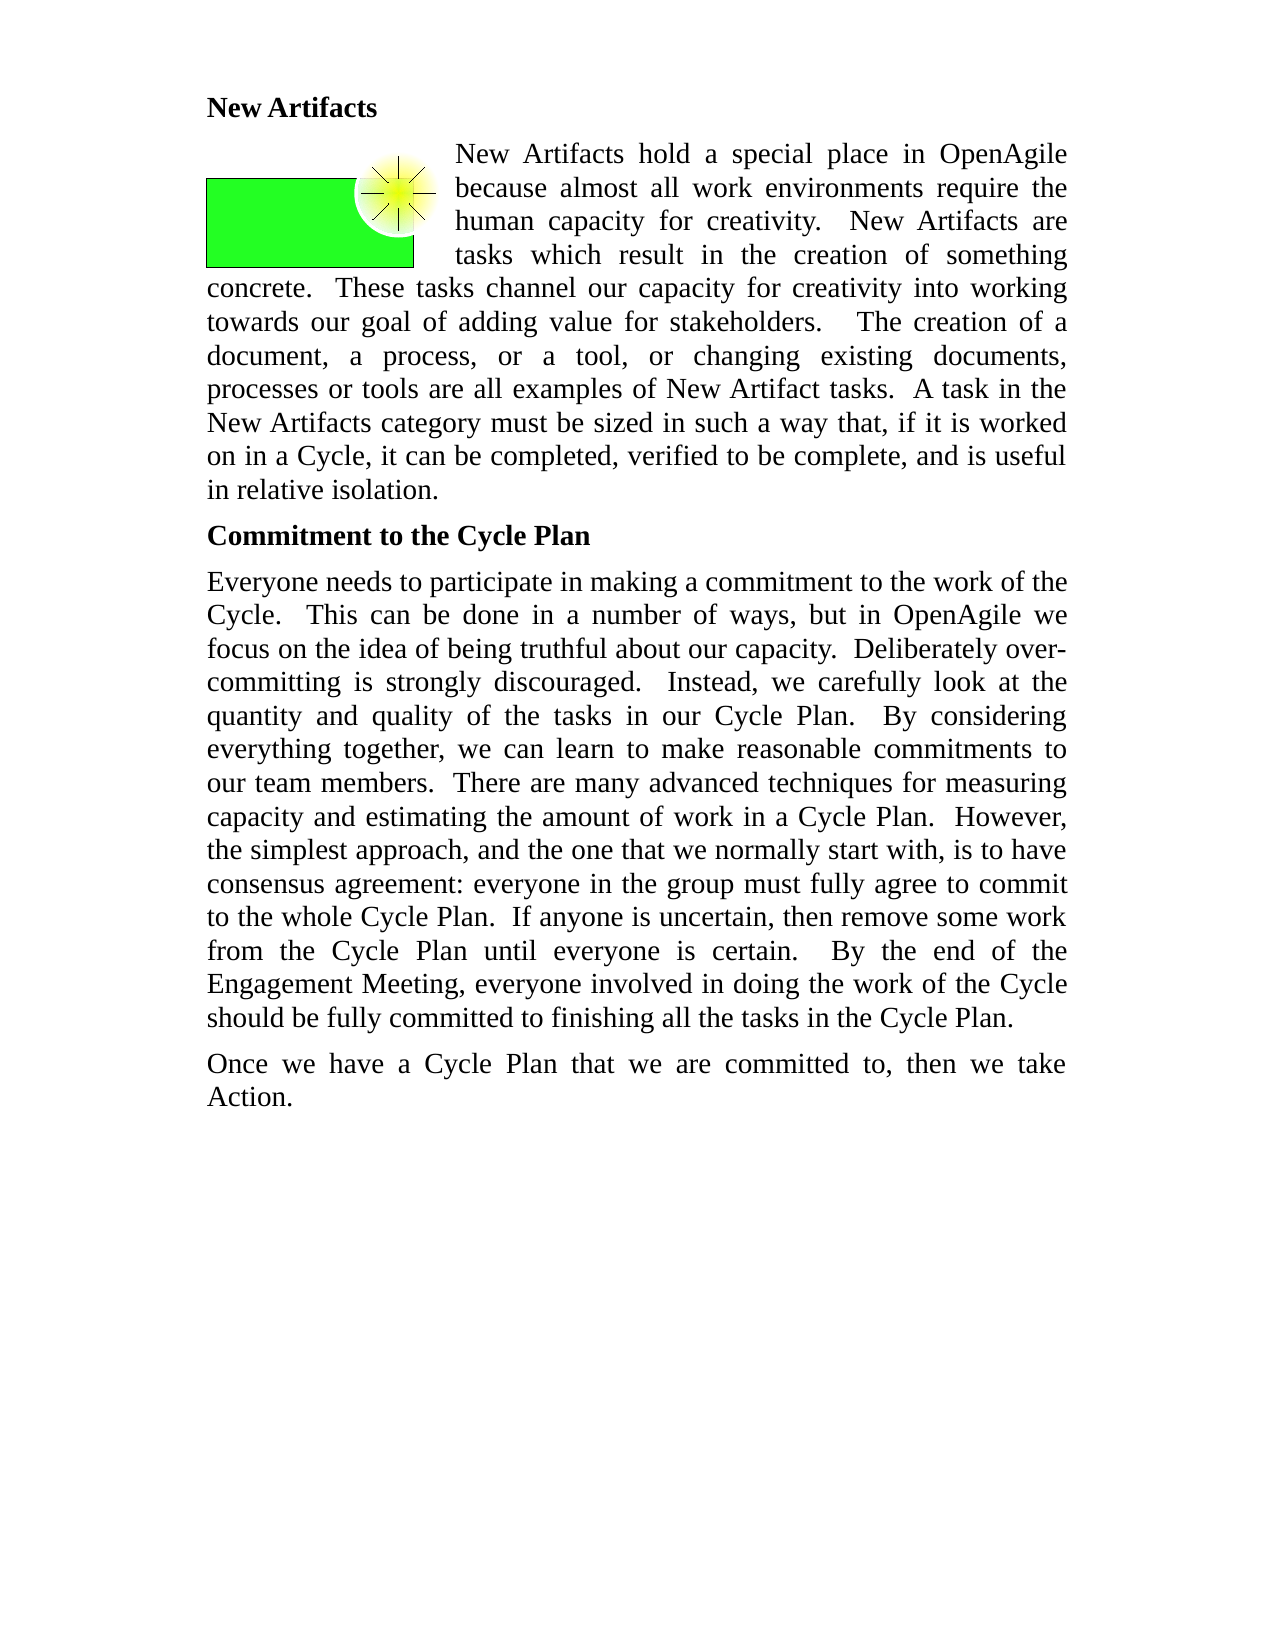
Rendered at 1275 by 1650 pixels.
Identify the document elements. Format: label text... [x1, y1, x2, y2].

text New Artifacts [207, 90, 1068, 124]
text Commitment to the Cycle Plan [207, 518, 1068, 551]
text Once we have a Cycle Plan that we are committed to, then we take Action. [207, 1046, 1068, 1113]
text Everyone needs to participate in making a commitment to the work of the Cycle. This can be done in a number of ways, but in OpenAgile we focus on the idea of being truthful about our capacity. Deliberately over-committing is strongly discouraged. Instead, we carefully look at the quantity and quality of the tasks in our Cycle Plan. By considering everything together, we can learn to make reasonable commitments to our team members. There are many advanced techniques for measuring capacity and estimating the amount of work in a Cycle Plan. However, the simplest approach, and the one that we normally start with, is to have consensus agreement: everyone in the group must fully agree to commit to the whole Cycle Plan. If anyone is uncertain, then remove some work from the Cycle Plan until everyone is certain. By the end of the Engagement Meeting, everyone involved in doing the work of the Cycle should be fully committed to finishing all the tasks in the Cycle Plan. [207, 564, 1068, 1033]
text New Artifacts hold a special place in OpenAgile because almost all work environments require the human capacity for creativity. New Artifacts are tasks which result in the creation of something concrete. These tasks channel our capacity for creativity into working towards our goal of adding value for stakeholders. The creation of a document, a process, or a tool, or changing existing documents, processes or tools are all examples of New Artifact tasks. A task in the New Artifacts category must be sized in such a way that, if it is worked on in a Cycle, it can be completed, verified to be complete, and is useful in relative isolation. [207, 136, 1068, 505]
